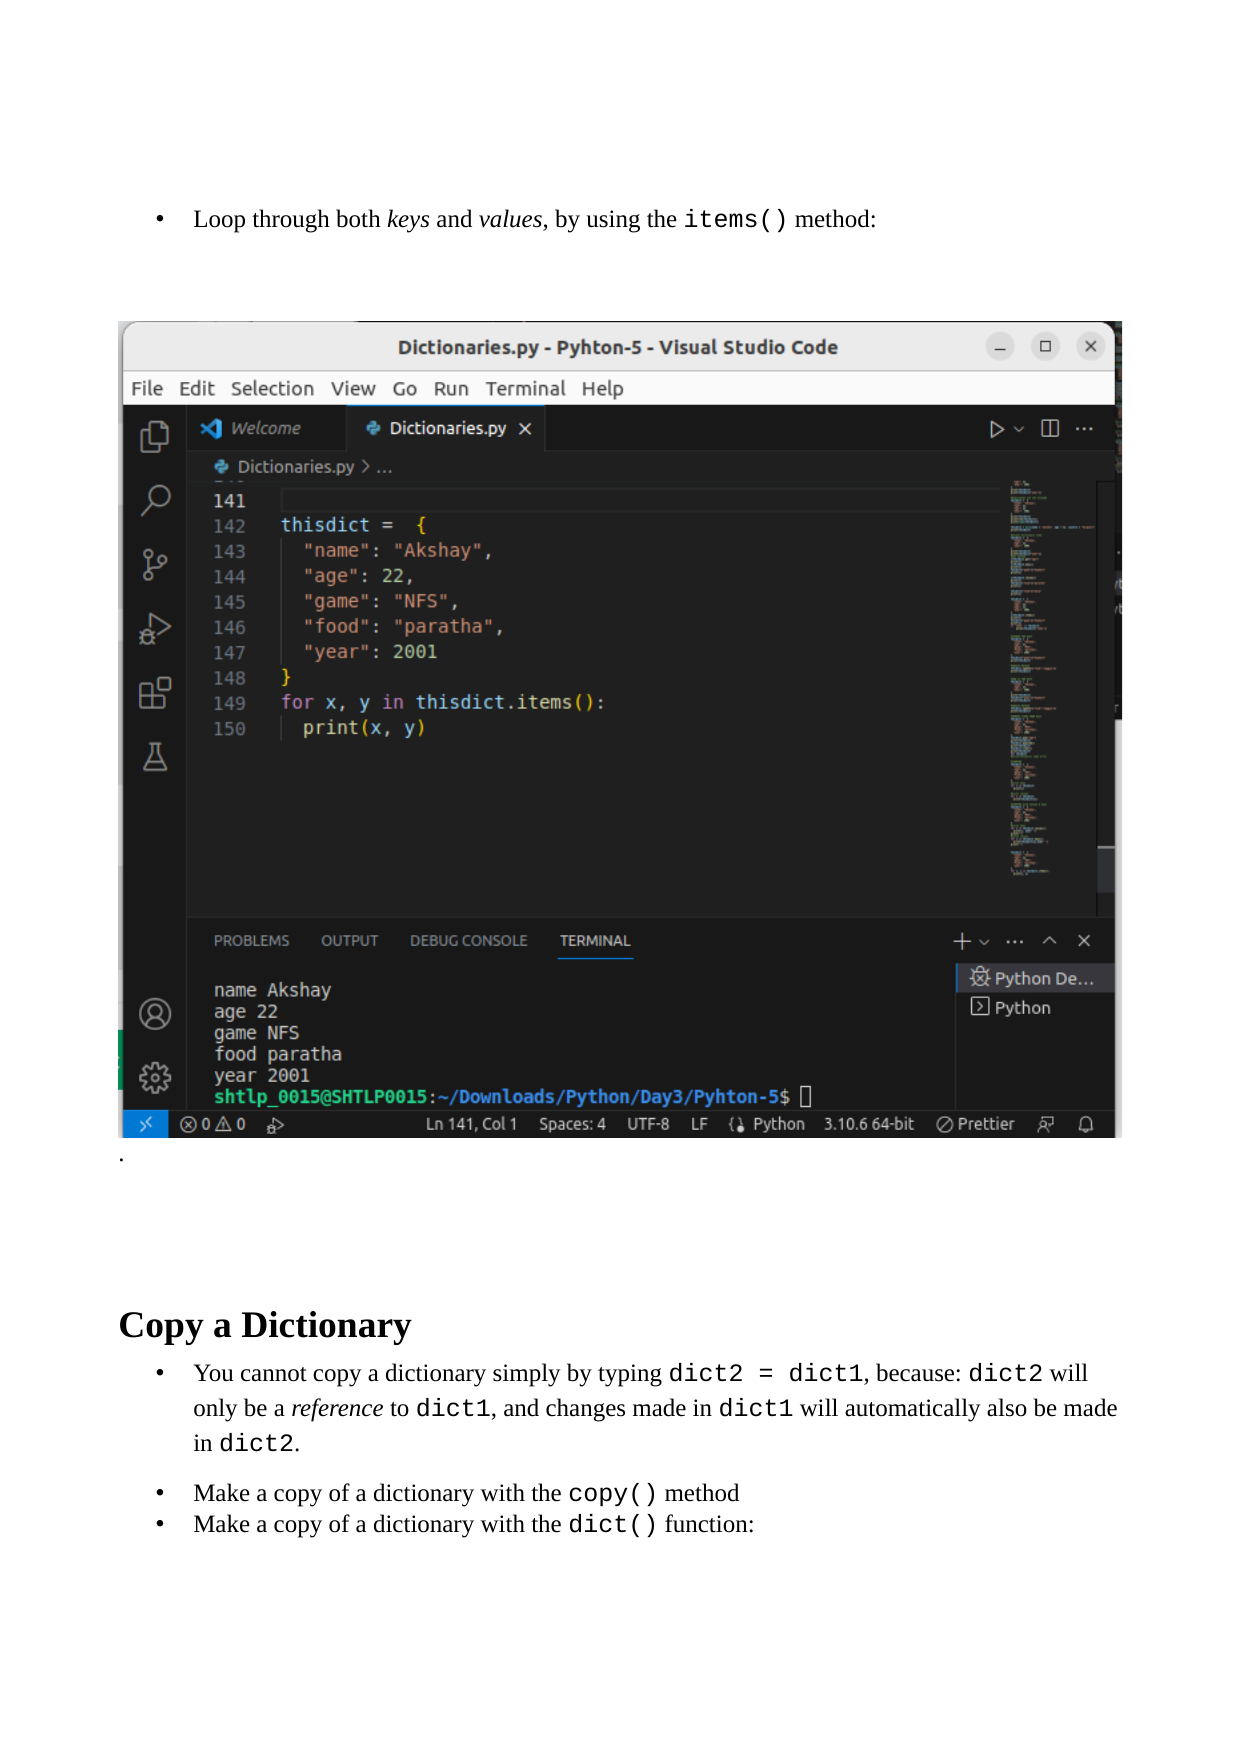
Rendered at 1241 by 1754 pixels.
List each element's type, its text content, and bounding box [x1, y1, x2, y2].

picture [118, 321, 1123, 1138]
list Make a copy of a dictionary with the copy() method [156, 1478, 1122, 1509]
list Loop through both keys and values, by using the items() method: [156, 204, 1122, 235]
subtitle Copy a Dictionary [118, 1302, 1122, 1345]
list You cannot copy a dictionary simply by typing dict2 = dict1, because: dict2 will only be a reference to dict1, and changes made in dict1 will automatically also be made in dict2. [156, 1358, 1122, 1459]
list Make a copy of a dictionary with the dict() function: [156, 1509, 1122, 1540]
text . [118, 1138, 1122, 1166]
